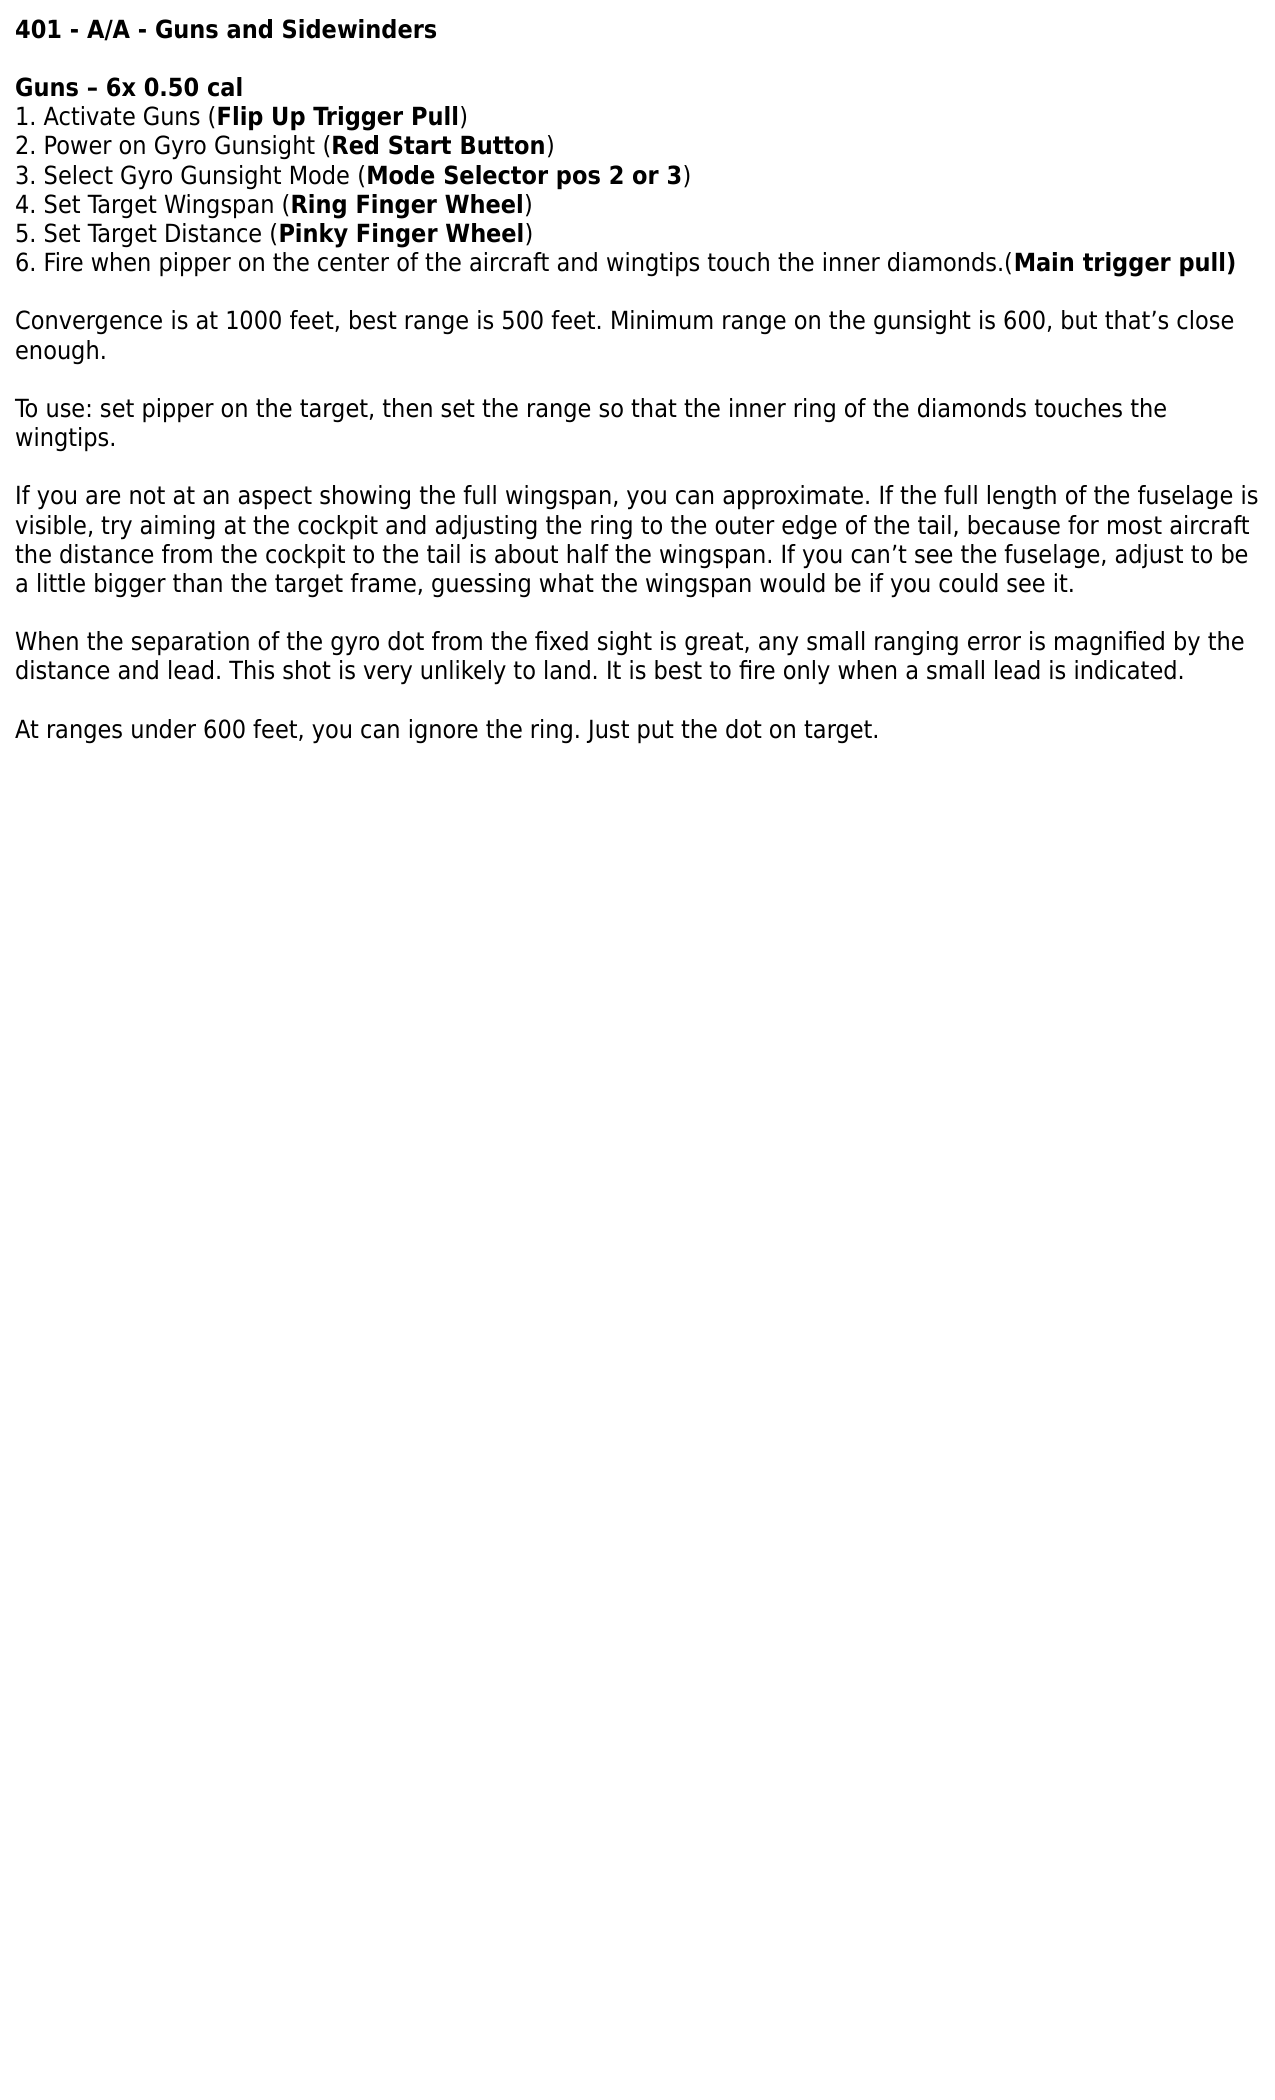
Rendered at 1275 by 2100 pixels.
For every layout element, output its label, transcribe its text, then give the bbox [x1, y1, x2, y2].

text Guns – 6x 0.50 cal [15, 73, 1260, 102]
text 401 - A/A - Guns and Sidewinders [15, 15, 1260, 44]
text At ranges under 600 feet, you can ignore the ring. Just put the dot on target. [15, 715, 1260, 744]
text 3. Select Gyro Gunsight Mode (Mode Selector pos 2 or 3) [15, 161, 1260, 190]
text If you are not at an aspect showing the full wingspan, you can approximate. If the full length of the fuselage is visible, try aiming at the cockpit and adjusting the ring to the outer edge of the tail, because for most aircraft the distance from the cockpit to the tail is about half the wingspan. If you can’t see the fuselage, adjust to be a little bigger than the target frame, guessing what the wingspan would be if you could see it. [15, 482, 1260, 598]
text 6. Fire when pipper on the center of the aircraft and wingtips touch the inner diamonds.(Main trigger pull) [15, 248, 1260, 277]
text 5. Set Target Distance (Pinky Finger Wheel) [15, 219, 1260, 248]
text When the separation of the gyro dot from the fixed sight is great, any small ranging error is magnified by the distance and lead. This shot is very unlikely to land. It is best to fire only when a small lead is indicated. [15, 627, 1260, 686]
text 1. Activate Guns (Flip Up Trigger Pull) [15, 102, 1260, 132]
text 4. Set Target Wingspan (Ring Finger Wheel) [15, 190, 1260, 219]
text Convergence is at 1000 feet, best range is 500 feet. Minimum range on the gunsight is 600, but that’s close enough. [15, 307, 1260, 365]
text 2. Power on Gyro Gunsight (Red Start Button) [15, 132, 1260, 161]
text To use: set pipper on the target, then set the range so that the inner ring of the diamonds touches the wingtips. [15, 394, 1260, 452]
